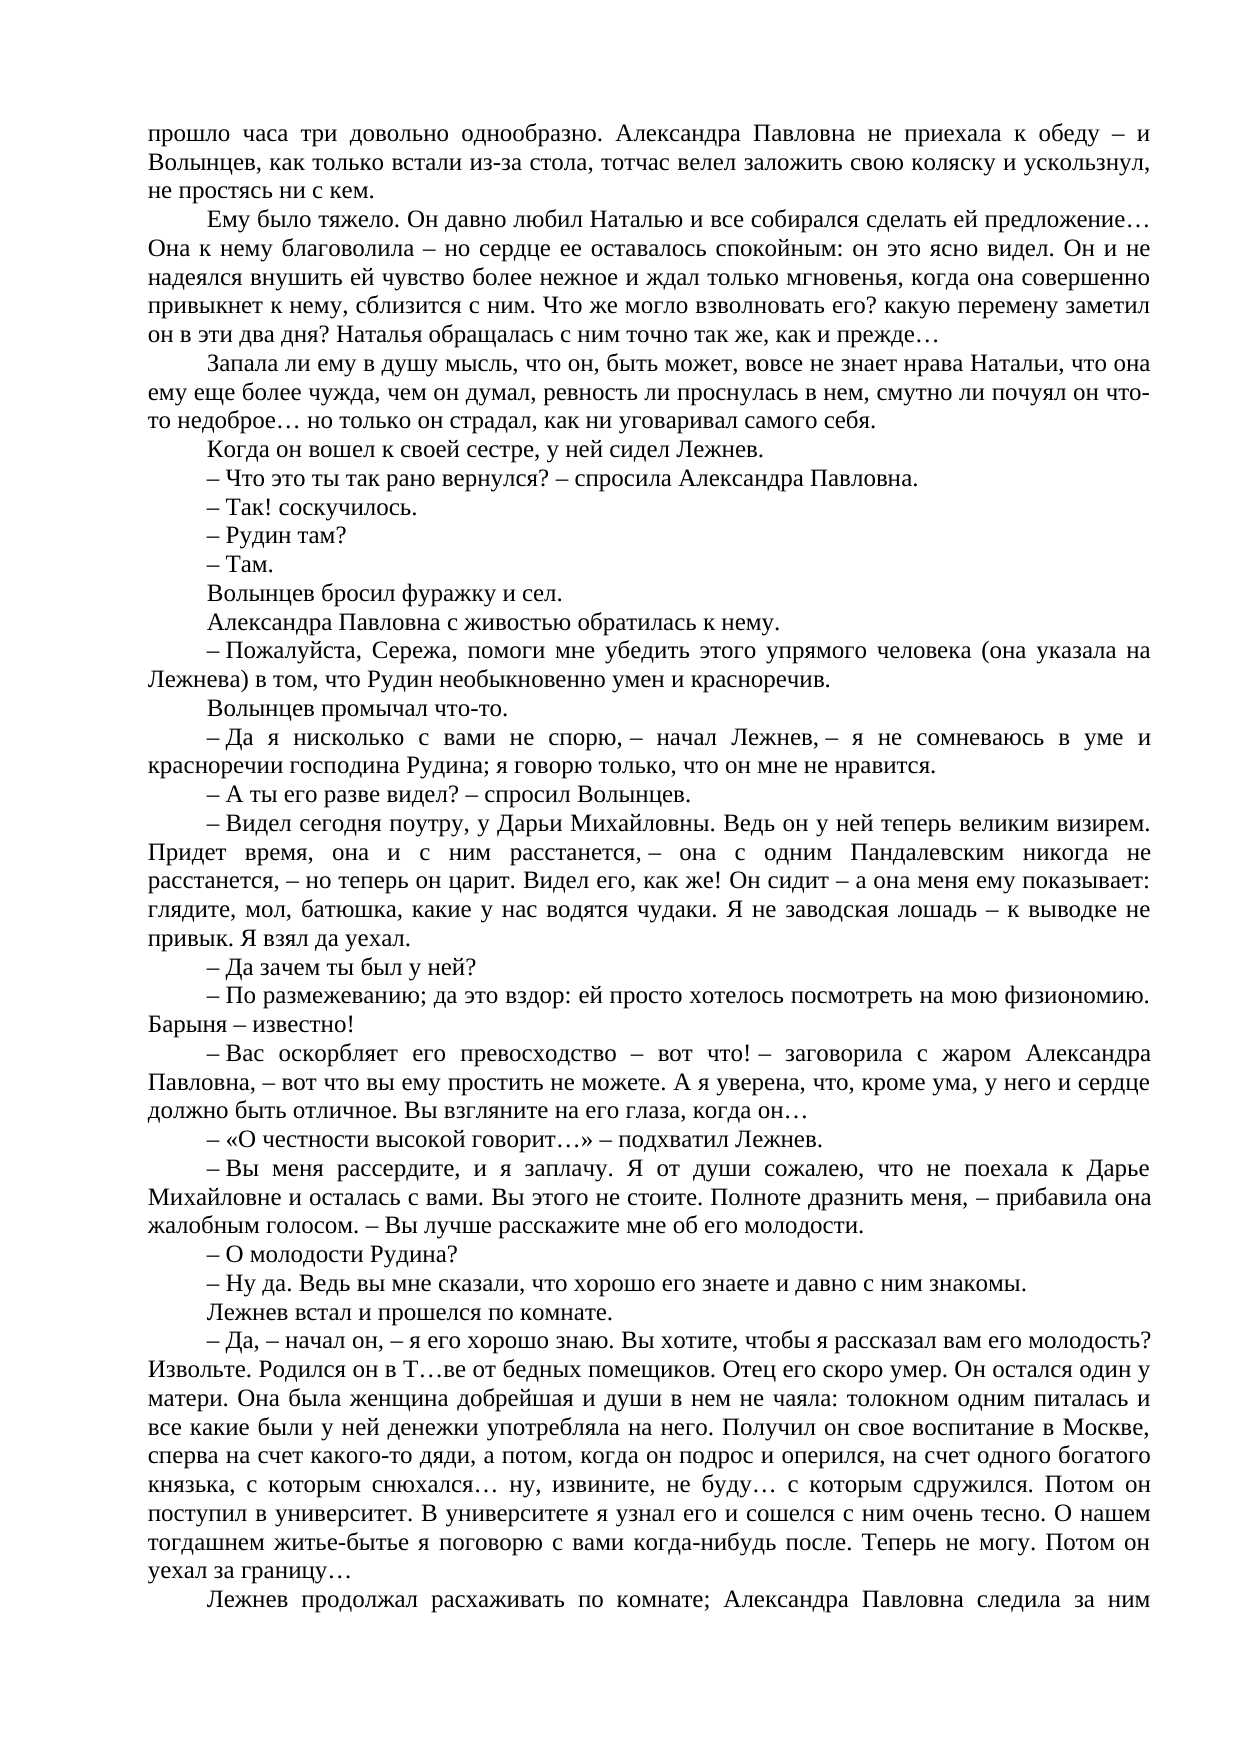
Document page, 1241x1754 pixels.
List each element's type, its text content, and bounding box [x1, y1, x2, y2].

text – Там. [148, 549, 1152, 578]
text – Пожалуйста, Сережа, помоги мне убедить этого упрямого человека (она указала на Лежнева) в том, что Рудин необыкновенно умен и красноречив. [148, 636, 1152, 693]
text Волынцев промычал что-то. [148, 693, 1152, 722]
text – А ты его разве видел? – спросил Волынцев. [148, 779, 1152, 808]
text прошло часа три довольно однообразно. Александра Павловна не приехала к обеду – и Волынцев, как только встали из-за стола, тотчас велел заложить свою коляску и ускользнул, не простясь ни с кем. [148, 118, 1152, 204]
text – Вас оскорбляет его превосходство – вот что! – заговорила с жаром Александра Павловна, – вот что вы ему простить не можете. А я уверена, что, кроме ума, у него и сердце должно быть отличное. Вы взгляните на его глаза, когда он… [148, 1038, 1152, 1124]
text – «О честности высокой говорит…» – подхватил Лежнев. [148, 1124, 1152, 1153]
text Волынцев бросил фуражку и сел. [148, 578, 1152, 607]
text – Да зачем ты был у ней? [148, 952, 1152, 981]
text Лежнев продолжал расхаживать по комнате; Александра Павловна следила за ним [148, 1584, 1152, 1613]
text – Да, – начал он, – я его хорошо знаю. Вы хотите, чтобы я рассказал вам его молодость? Извольте. Родился он в Т…ве от бедных помещиков. Отец его скоро умер. Он остался один у матери. Она была женщина добрейшая и души в нем не чаяла: толокном одним питалась и все какие были у ней денежки употребляла на него. Получил он свое воспитание в Москве, сперва на счет какого-то дяди, а потом, когда он подрос и оперился, на счет одного богатого князька, с которым снюхался… ну, извините, не буду… с которым сдружился. Потом он поступил в университет. В университете я узнал его и сошелся с ним очень тесно. О нашем тогдашнем житье-бытье я поговорю с вами когда-нибудь после. Теперь не могу. Потом он уехал за границу… [148, 1326, 1152, 1584]
text – Да я нисколько с вами не спорю, – начал Лежнев, – я не сомневаюсь в уме и красноречии господина Рудина; я говорю только, что он мне не нравится. [148, 722, 1152, 779]
text Ему было тяжело. Он давно любил Наталью и все собирался сделать ей предложение… Она к нему благоволила – но сердце ее оставалось спокойным: он это ясно видел. Он и не надеялся внушить ей чувство более нежное и ждал только мгновенья, когда она совершенно привыкнет к нему, сблизится с ним. Что же могло взволновать его? какую перемену заметил он в эти два дня? Наталья обращалась с ним точно так же, как и прежде… [148, 204, 1152, 348]
text Запала ли ему в душу мысль, что он, быть может, вовсе не знает нрава Натальи, что она ему еще более чужда, чем он думал, ревность ли проснулась в нем, смутно ли почуял он что-то недоброе… но только он страдал, как ни уговаривал самого себя. [148, 348, 1152, 434]
text – Что это ты так рано вернулся? – спросила Александра Павловна. [148, 463, 1152, 492]
text Александра Павловна с живостью обратилась к нему. [148, 607, 1152, 636]
text – Видел сегодня поутру, у Дарьи Михайловны. Ведь он у ней теперь великим визирем. Придет время, она и с ним расстанется, – она с одним Пандалевским никогда не расстанется, – но теперь он царит. Видел его, как же! Он сидит – а она меня ему показывает: глядите, мол, батюшка, какие у нас водятся чудаки. Я не заводская лошадь – к выводке не привык. Я взял да уехал. [148, 808, 1152, 952]
text – Так! соскучилось. [148, 492, 1152, 521]
text – Рудин там? [148, 521, 1152, 549]
text – По размежеванию; да это вздор: ей просто хотелось посмотреть на мою физиономию. Барыня – известно! [148, 981, 1152, 1038]
text – О молодости Рудина? [148, 1239, 1152, 1268]
text – Вы меня рассердите, и я заплачу. Я от души сожалею, что не поехала к Дарье Михайловне и осталась с вами. Вы этого не стоите. Полноте дразнить меня, – прибавила она жалобным голосом. – Вы лучше расскажите мне об его молодости. [148, 1153, 1152, 1239]
text – Ну да. Ведь вы мне сказали, что хорошо его знаете и давно с ним знакомы. [148, 1268, 1152, 1297]
text Лежнев встал и прошелся по комнате. [148, 1297, 1152, 1326]
text Когда он вошел к своей сестре, у ней сидел Лежнев. [148, 434, 1152, 463]
